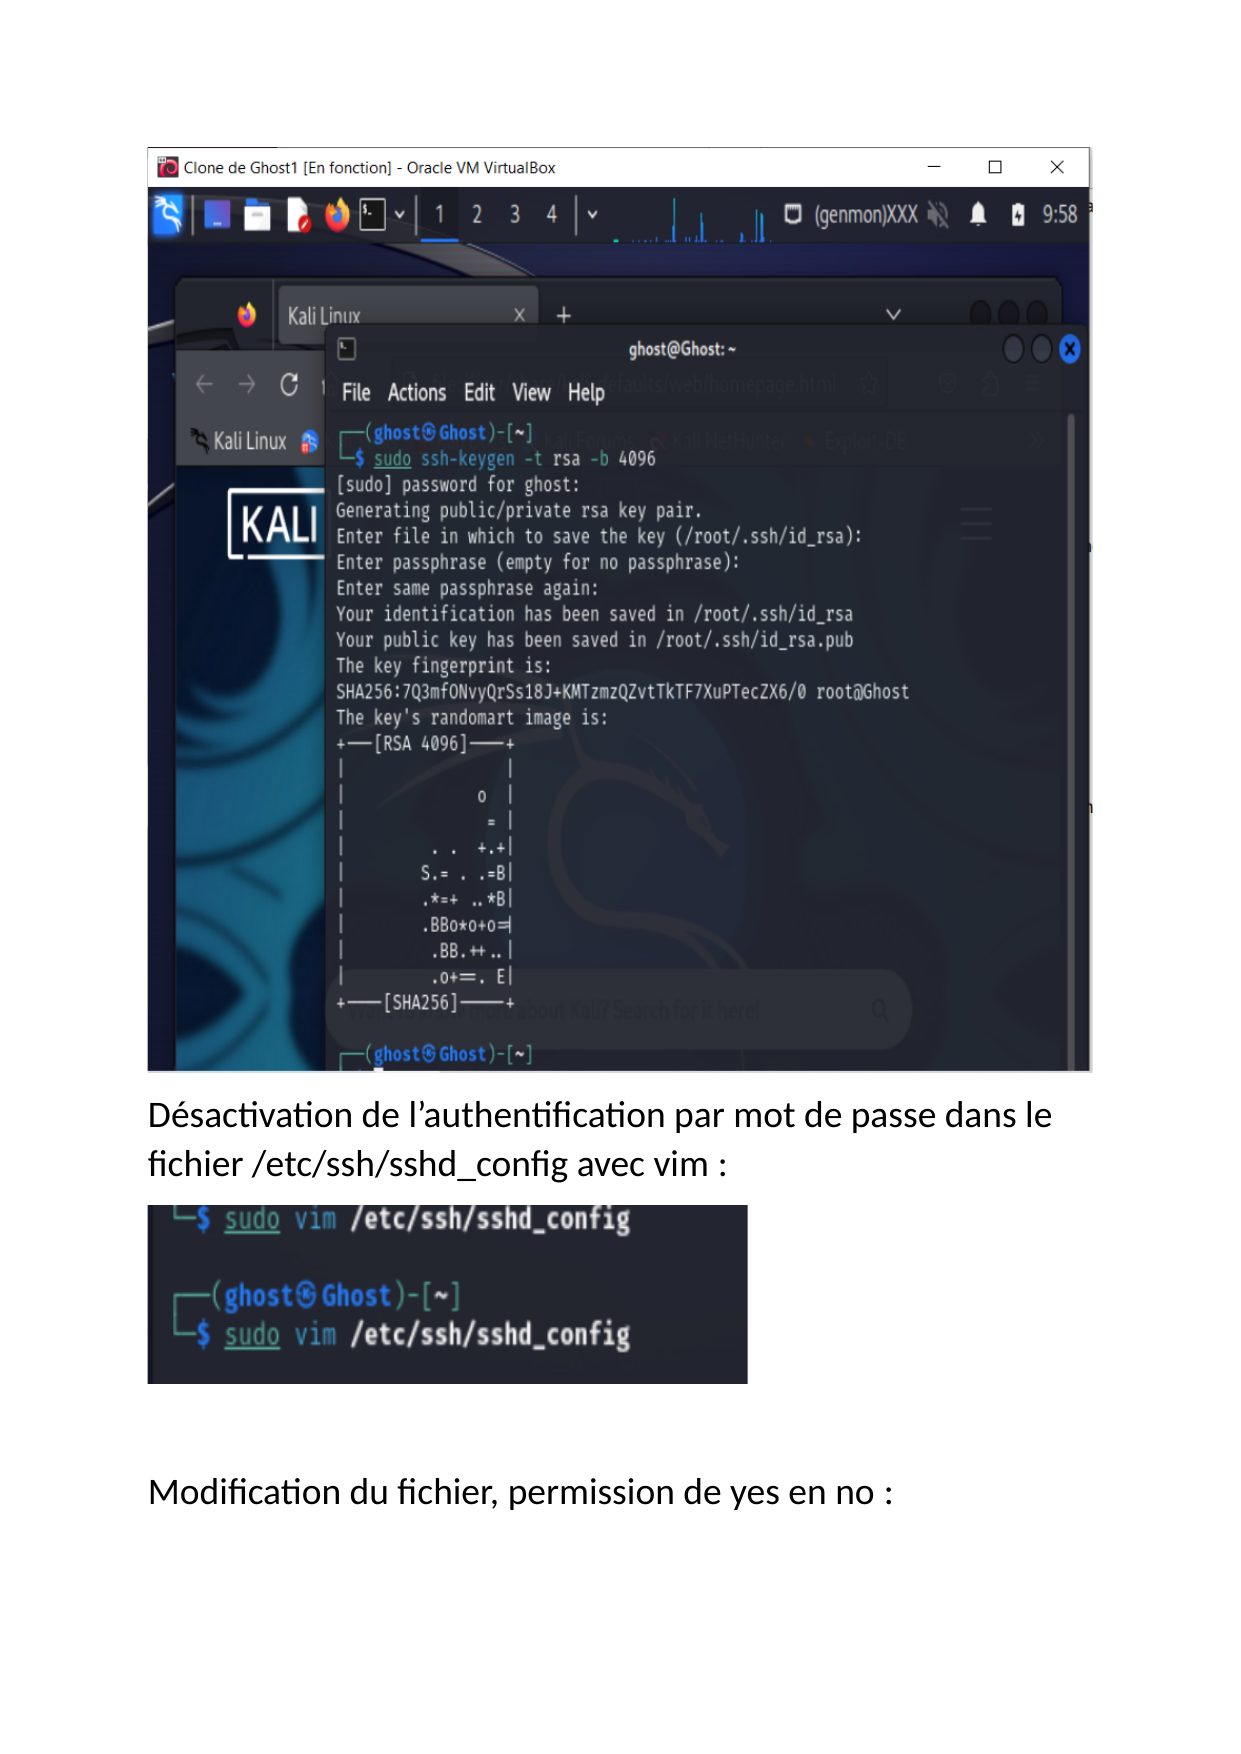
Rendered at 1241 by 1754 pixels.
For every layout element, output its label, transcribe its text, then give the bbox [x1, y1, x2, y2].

text Désactivation de l’authentification par mot de passe dans le fichier /etc/ssh/sshd_config avec vim : [148, 1091, 1093, 1186]
text Modification du fichier, permission de yes en no : [148, 1468, 1093, 1514]
